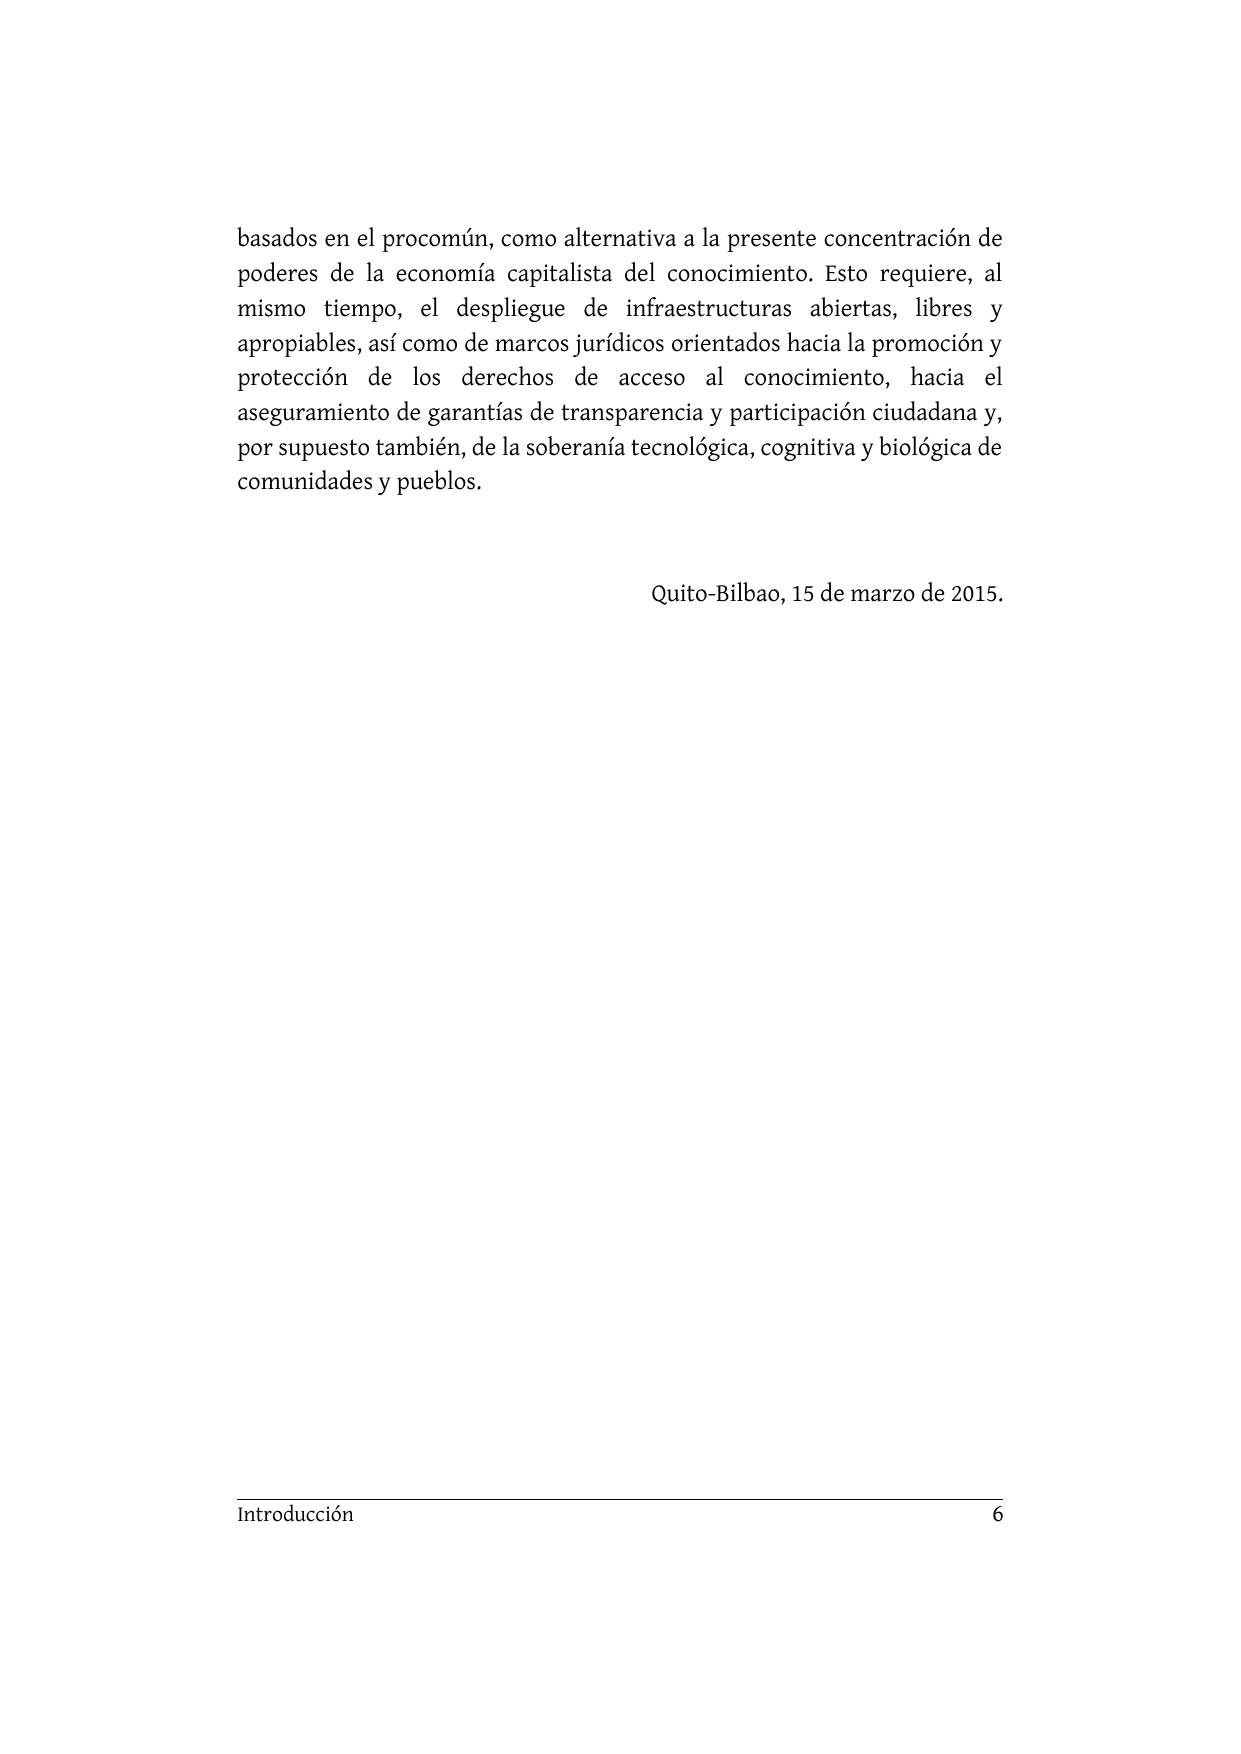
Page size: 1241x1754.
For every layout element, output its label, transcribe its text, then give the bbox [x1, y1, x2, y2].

text basados en el procomún, como alternativa a la presente concentración de poderes de la economía capitalista del conocimiento. Esto requiere, al mismo tiempo, el despliegue de infraestructuras abiertas, libres y apropiables, así como de marcos jurídicos orientados hacia la promoción y protección de los derechos de acceso al conocimiento, hacia el aseguramiento de garantías de transparencia y participación ciudadana y, por supuesto también, de la soberanía tecnológica, cognitiva y biológica de comunidades y pueblos. [237, 225, 1003, 497]
text Quito-Bilbao, 15 de marzo de 2015. [237, 579, 1003, 608]
